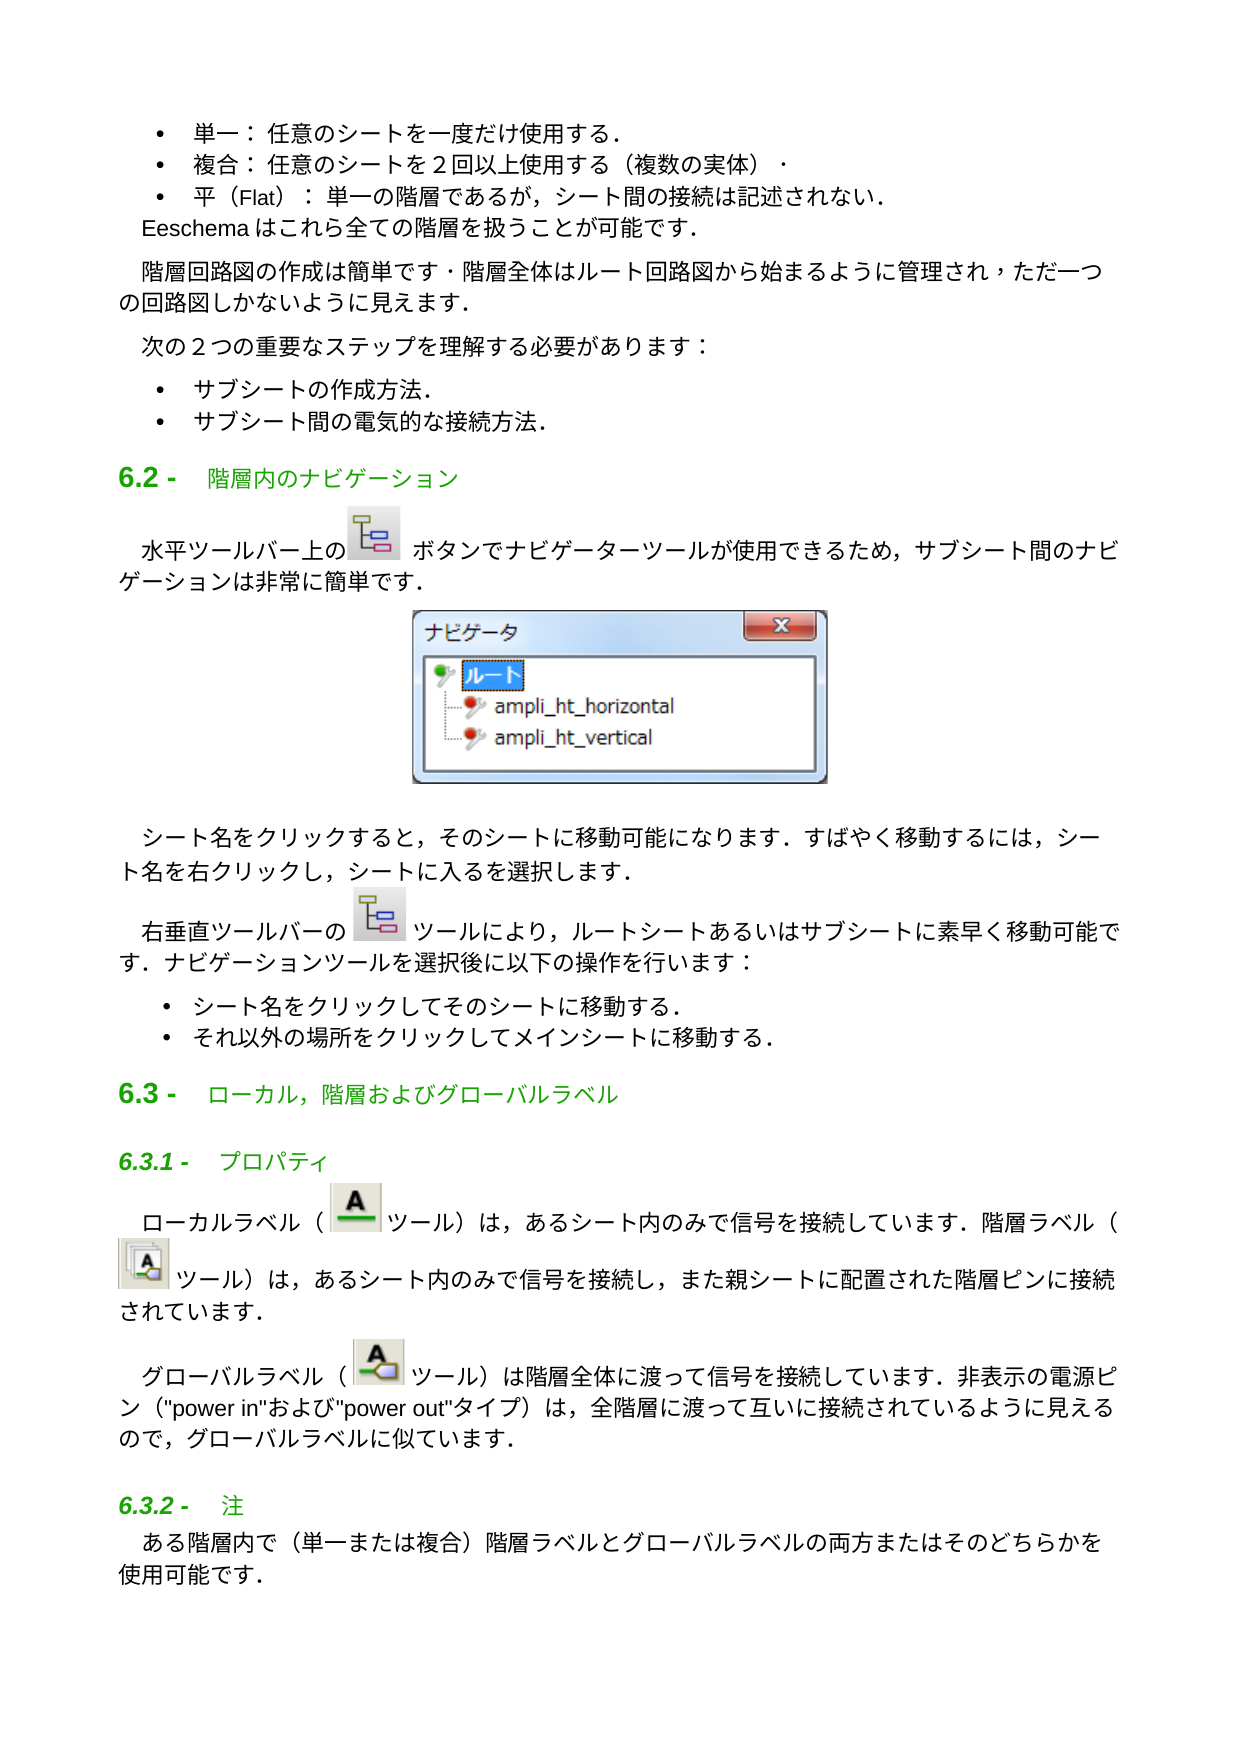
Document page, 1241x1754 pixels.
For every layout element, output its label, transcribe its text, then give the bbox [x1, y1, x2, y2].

picture [353, 1339, 405, 1385]
list 単一： 任意のシートを一度だけ使用する． [156, 118, 1122, 149]
list サブシートの作成方法． [156, 374, 1122, 406]
list シート名をクリックしてそのシートに移動する． [162, 991, 1122, 1022]
picture [412, 610, 828, 784]
text グローバルラベル（ ツール）は階層全体に渡って信号を接続しています．非表示の電源ピン（"power in"および"power out"タイプ）は，全階層に渡って互いに接続されているように見えるので，グローバルラベルに似ています． [118, 1339, 1122, 1454]
text 階層回路図の作成は簡単です．階層全体はルート回路図から始まるように管理され，ただ一つの回路図しかないように見えます． [118, 256, 1122, 318]
subtitle 階層内のナビゲーション [118, 460, 1122, 494]
text ある階層内で（単一または複合）階層ラベルとグローバルラベルの両方またはそのどちらかを使用可能です． [118, 1527, 1122, 1590]
text Eeschemaはこれら全ての階層を扱うことが可能です． [118, 212, 1122, 243]
list サブシート間の電気的な接続方法． [156, 406, 1122, 437]
text シート名をクリックすると，そのシートに移動可能になります．すばやく移動するには，シート名を右クリックし，シートに入るを選択します． 右垂直ツールバーの ツールにより，ルートシートあるいはサブシートに素早く移動可能です．ナビゲーションツールを選択後に以下の操作を行います： [118, 822, 1122, 978]
picture [118, 1238, 170, 1289]
text 次の２つの重要なステップを理解する必要があります： [118, 331, 1122, 362]
text 水平ツールバー上の ボタンでナビゲーターツールが使用できるため，サブシート間のナビゲーションは非常に簡単です． [118, 506, 1122, 598]
picture [353, 887, 407, 941]
subtitle ローカル，階層およびグローバルラベル [118, 1076, 1122, 1110]
list 平（Flat）： 単一の階層であるが，シート間の接続は記述されない． [156, 181, 1122, 212]
list それ以外の場所をクリックしてメインシートに移動する． [162, 1022, 1122, 1053]
subtitle プロパティ [118, 1146, 1122, 1177]
picture [347, 506, 401, 560]
text ローカルラベル（ ツール）は，あるシート内のみで信号を接続しています．階層ラベル（ ツール）は，あるシート内のみで信号を接続し，また親シートに配置された階層ピンに接続されています． [118, 1183, 1122, 1327]
subtitle 注 [118, 1490, 1122, 1521]
list 複合： 任意のシートを２回以上使用する（複数の実体）． [156, 149, 1122, 181]
picture [330, 1183, 382, 1232]
